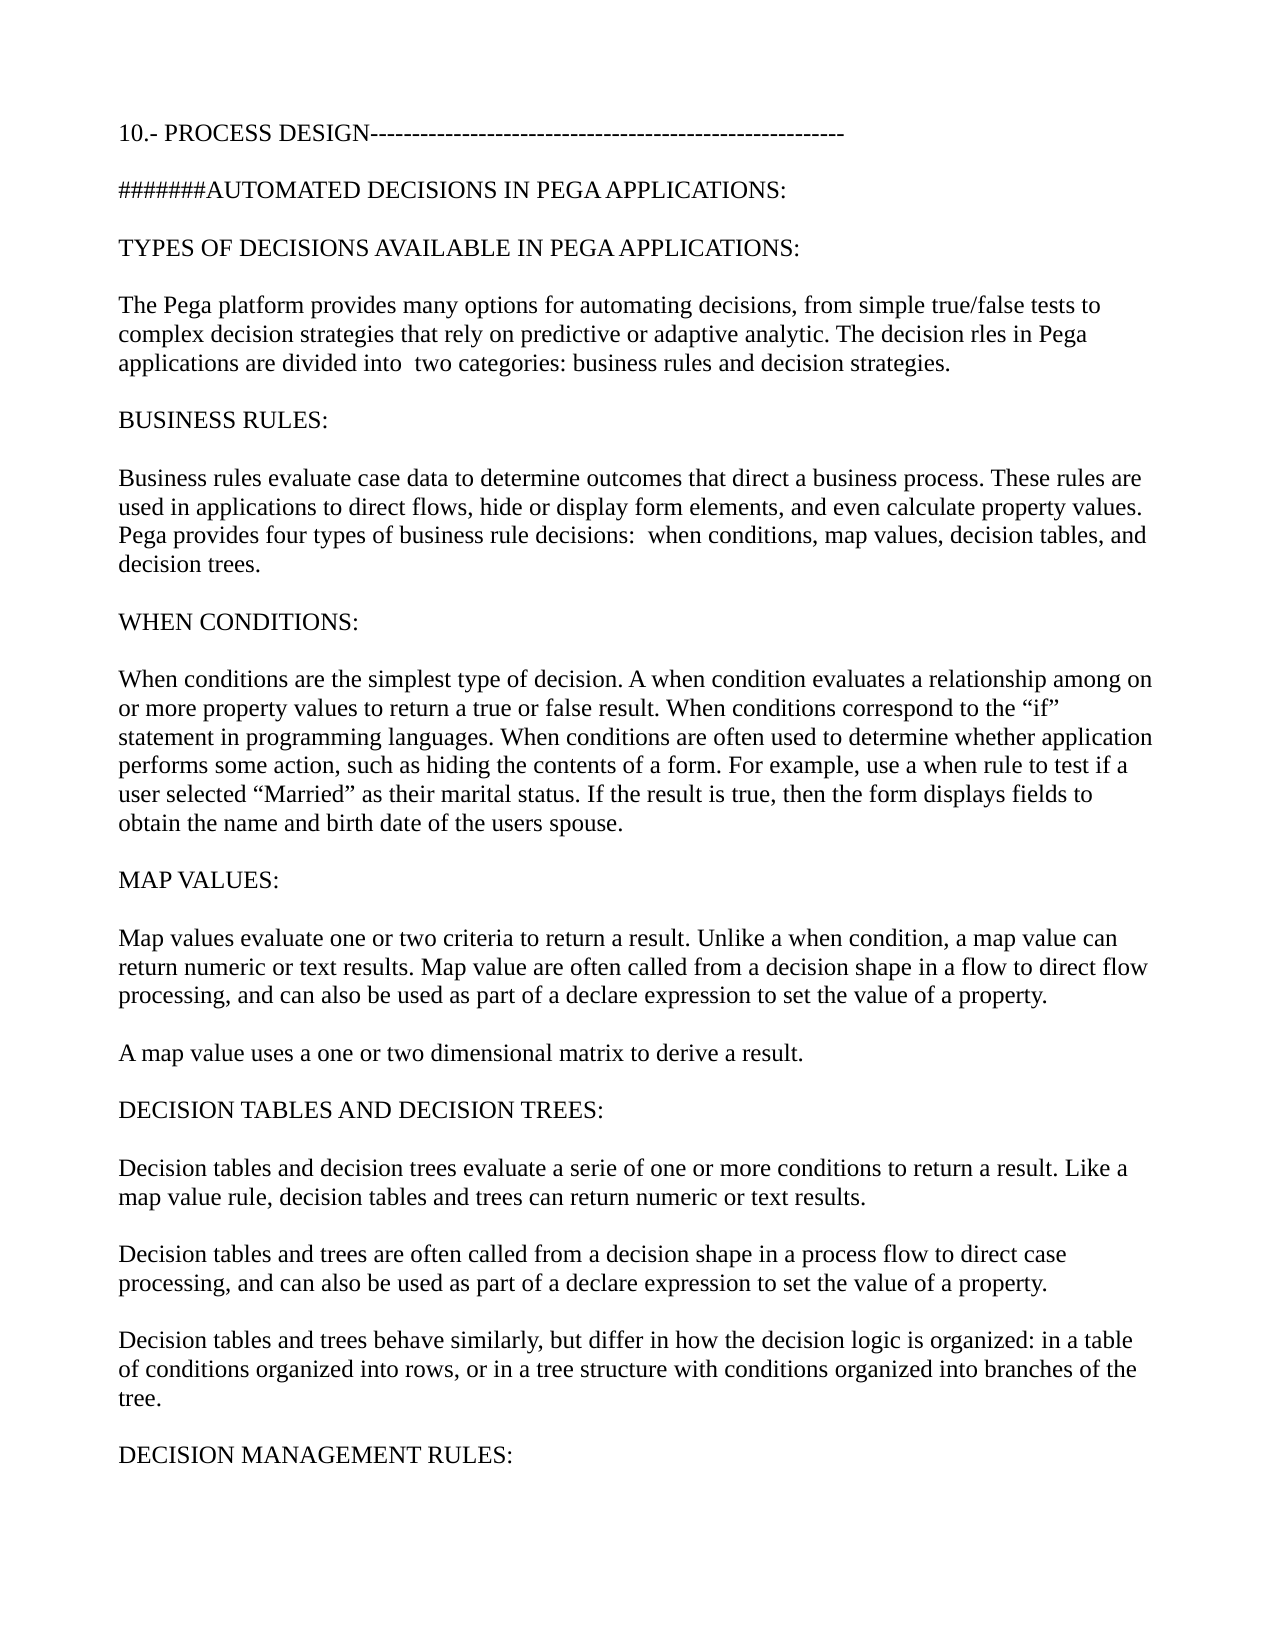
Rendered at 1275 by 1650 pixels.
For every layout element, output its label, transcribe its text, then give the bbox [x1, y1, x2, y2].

text TYPES OF DECISIONS AVAILABLE IN PEGA APPLICATIONS: [118, 233, 1157, 262]
text A map value uses a one or two dimensional matrix to derive a result. [118, 1038, 1157, 1067]
text The Pega platform provides many options for automating decisions, from simple true/false tests to complex decision strategies that rely on predictive or adaptive analytic. The decision rles in Pega applications are divided into two categories: business rules and decision strategies. [118, 291, 1157, 377]
text Decision tables and decision trees evaluate a serie of one or more conditions to return a result. Like a map value rule, decision tables and trees can return numeric or text results. [118, 1153, 1157, 1211]
text 10.- PROCESS DESIGN--------------------------------------------------------- [118, 118, 1157, 147]
text DECISION MANAGEMENT RULES: [118, 1441, 1157, 1469]
text BUSINESS RULES: [118, 406, 1157, 434]
text Business rules evaluate case data to determine outcomes that direct a business process. These rules are used in applications to direct flows, hide or display form elements, and even calculate property values. Pega provides four types of business rule decisions: when conditions, map values, decision tables, and decision trees. [118, 463, 1157, 578]
text WHEN CONDITIONS: [118, 607, 1157, 636]
text MAP VALUES: [118, 866, 1157, 894]
text Decision tables and trees are often called from a decision shape in a process flow to direct case processing, and can also be used as part of a declare expression to set the value of a property. [118, 1239, 1157, 1297]
text DECISION TABLES AND DECISION TREES: [118, 1096, 1157, 1124]
text #######AUTOMATED DECISIONS IN PEGA APPLICATIONS: [118, 176, 1157, 204]
text Map values evaluate one or two criteria to return a result. Unlike a when condition, a map value can return numeric or text results. Map value are often called from a decision shape in a flow to direct flow processing, and can also be used as part of a declare expression to set the value of a property. [118, 923, 1157, 1009]
text Decision tables and trees behave similarly, but differ in how the decision logic is organized: in a table of conditions organized into rows, or in a tree structure with conditions organized into branches of the tree. [118, 1326, 1157, 1412]
text When conditions are the simplest type of decision. A when condition evaluates a relationship among on or more property values to return a true or false result. When conditions correspond to the “if” statement in programming languages. When conditions are often used to determine whether application performs some action, such as hiding the contents of a form. For example, use a when rule to test if a user selected “Married” as their marital status. If the result is true, then the form displays fields to obtain the name and birth date of the users spouse. [118, 664, 1157, 837]
